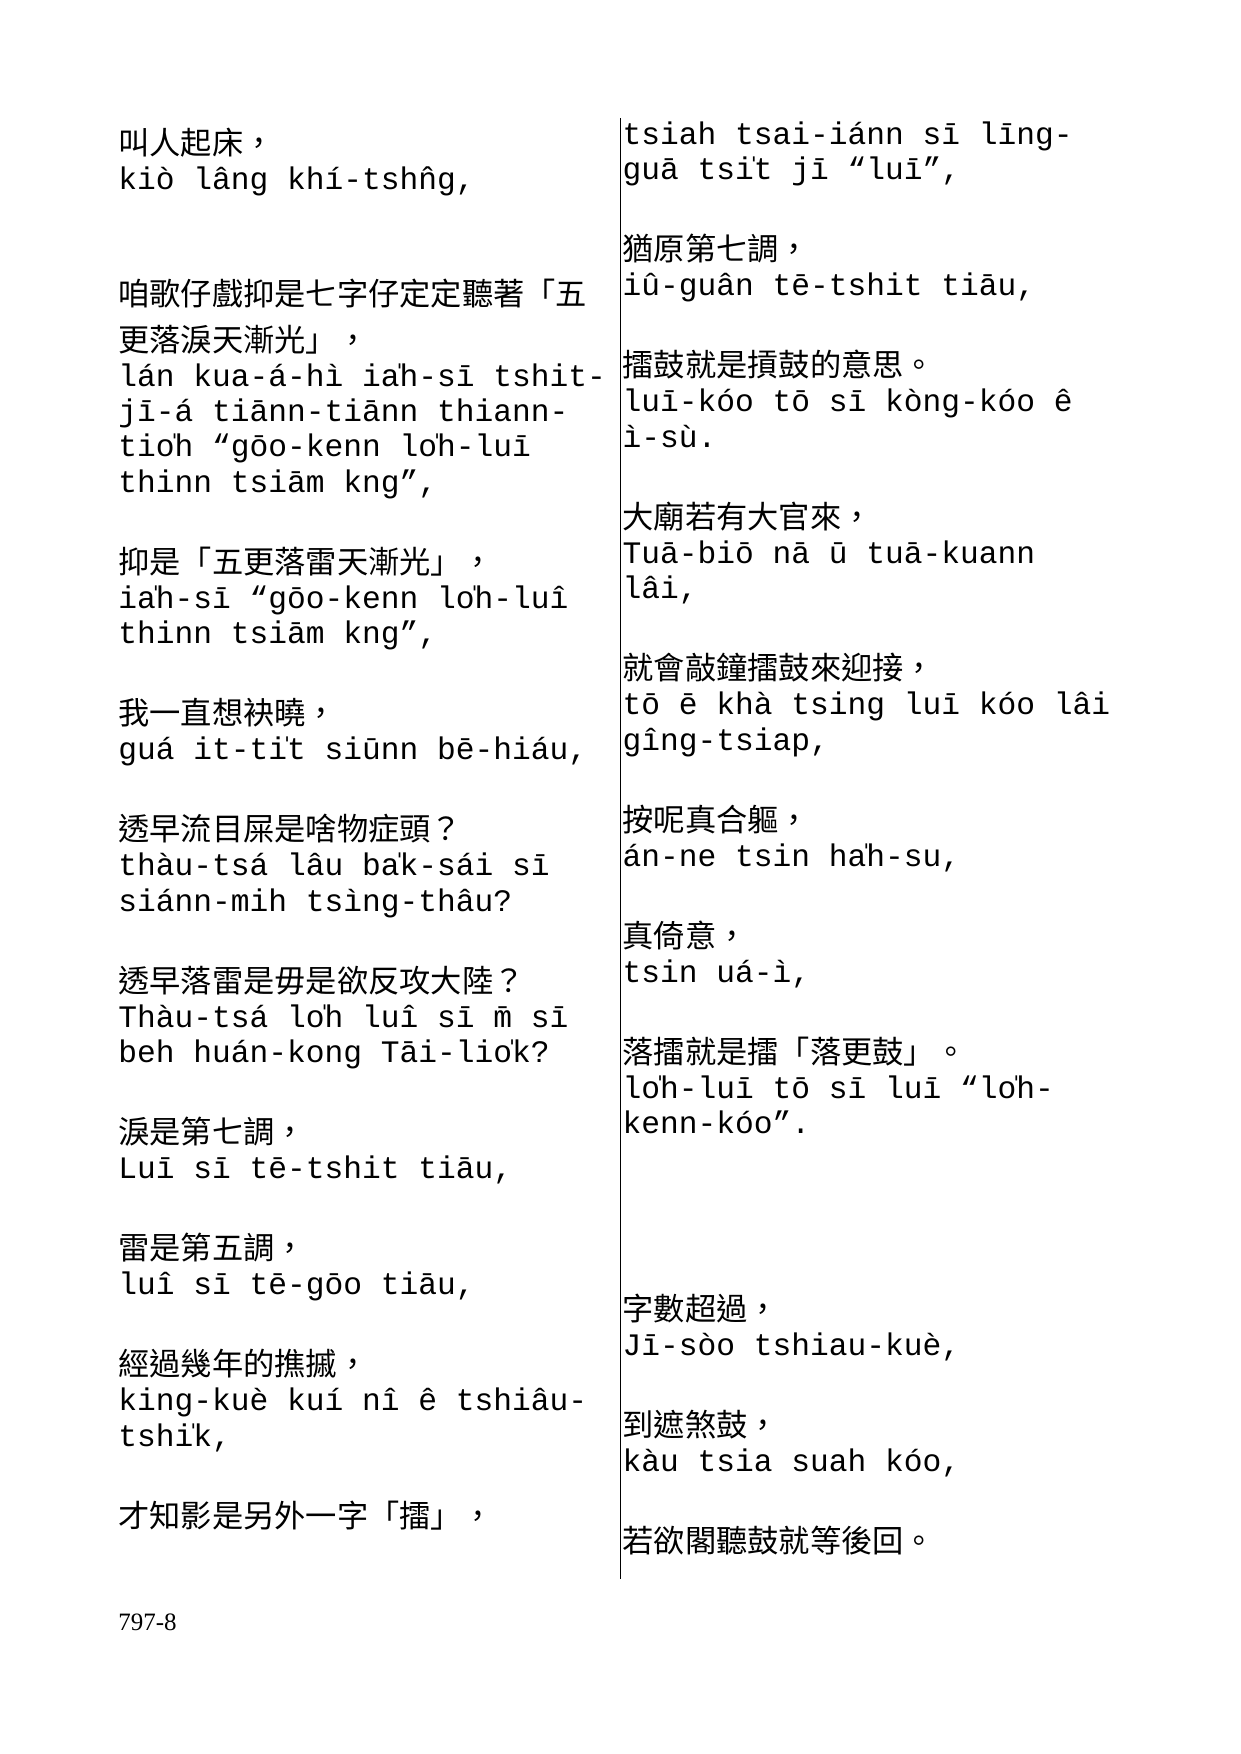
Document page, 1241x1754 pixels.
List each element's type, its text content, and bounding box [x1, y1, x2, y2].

text 字數超過， [622, 1284, 1122, 1330]
text 擂鼓就是摃鼓的意思。 [622, 340, 1122, 386]
text 猶原第七調， [622, 224, 1122, 269]
text lán kua-á-hì ia̍h-sī tshit-jī-á tiānn-tiānn thiann-tio̍h “gōo-kenn lo̍h-luī thinn tsiām kng”, [118, 360, 618, 502]
text thàu-tsá lâu ba̍k-sái sī siánn-mih tsìng-thâu? [118, 850, 618, 921]
text luî sī tē-gōo tiāu, [118, 1269, 618, 1304]
text Tuā-biō nā ū tuā-kuann lâi, [622, 537, 1122, 608]
text 真倚意， [622, 911, 1122, 956]
text luī-kóo tō sī kòng-kóo ê ì-sù. [622, 386, 1122, 456]
text 抑是「五更落雷天漸光」， [118, 537, 618, 582]
text tō ē khà tsing luī kóo lâi gîng-tsiap, [622, 688, 1122, 759]
text kàu tsia suah kóo, [622, 1446, 1122, 1481]
text king-kuè kuí nî ê tshiâu-tshi̍k, [118, 1385, 618, 1456]
text 到遮煞鼓， [622, 1401, 1122, 1446]
text 落擂就是擂「落更鼓」。 [622, 1027, 1122, 1072]
text Jī-sòo tshiau-kuè, [622, 1330, 1122, 1365]
text án-ne tsin ha̍h-su, [622, 840, 1122, 875]
text iû-guân tē-tshit tiāu, [622, 269, 1122, 305]
text Thàu-tsá lo̍h luî sī m̄ sī beh huán-kong Tāi-lio̍k? [118, 1001, 618, 1072]
text 叫人起床， [118, 118, 618, 163]
text kiò lâng khí-tshn̂g, [118, 163, 618, 199]
text Luī sī tē-tshit tiāu, [118, 1153, 618, 1188]
text 淚是第七調， [118, 1107, 618, 1153]
text 透早流目屎是啥物症頭？ [118, 804, 618, 850]
text 若欲閣聽鼓就等後回。 [622, 1517, 1122, 1562]
text 大廟若有大官來， [622, 492, 1122, 537]
text tsiah tsai-iánn sī līng-guā tsi̍t jī “luī”, [622, 118, 1122, 189]
text 經過幾年的撨摵， [118, 1339, 618, 1385]
text 雷是第五調， [118, 1223, 618, 1269]
text 才知影是另外一字「擂」， [118, 1491, 618, 1536]
text 就會敲鐘擂鼓來迎接， [622, 643, 1122, 688]
text 咱歌仔戲抑是七字仔定定聽著「五更落淚天漸光」， [118, 269, 618, 360]
text ia̍h-sī “gōo-kenn lo̍h-luî thinn tsiām kng”, [118, 582, 618, 653]
text guá it-ti̍t siūnn bē-hiáu, [118, 734, 618, 769]
text 我一直想袂曉， [118, 688, 618, 734]
text 透早落雷是毋是欲反攻大陸？ [118, 956, 618, 1001]
text lo̍h-luī tō sī luī “lo̍h-kenn-kóo”. [622, 1072, 1122, 1143]
text tsin uá-ì, [622, 956, 1122, 991]
text 按呢真合軀， [622, 795, 1122, 840]
